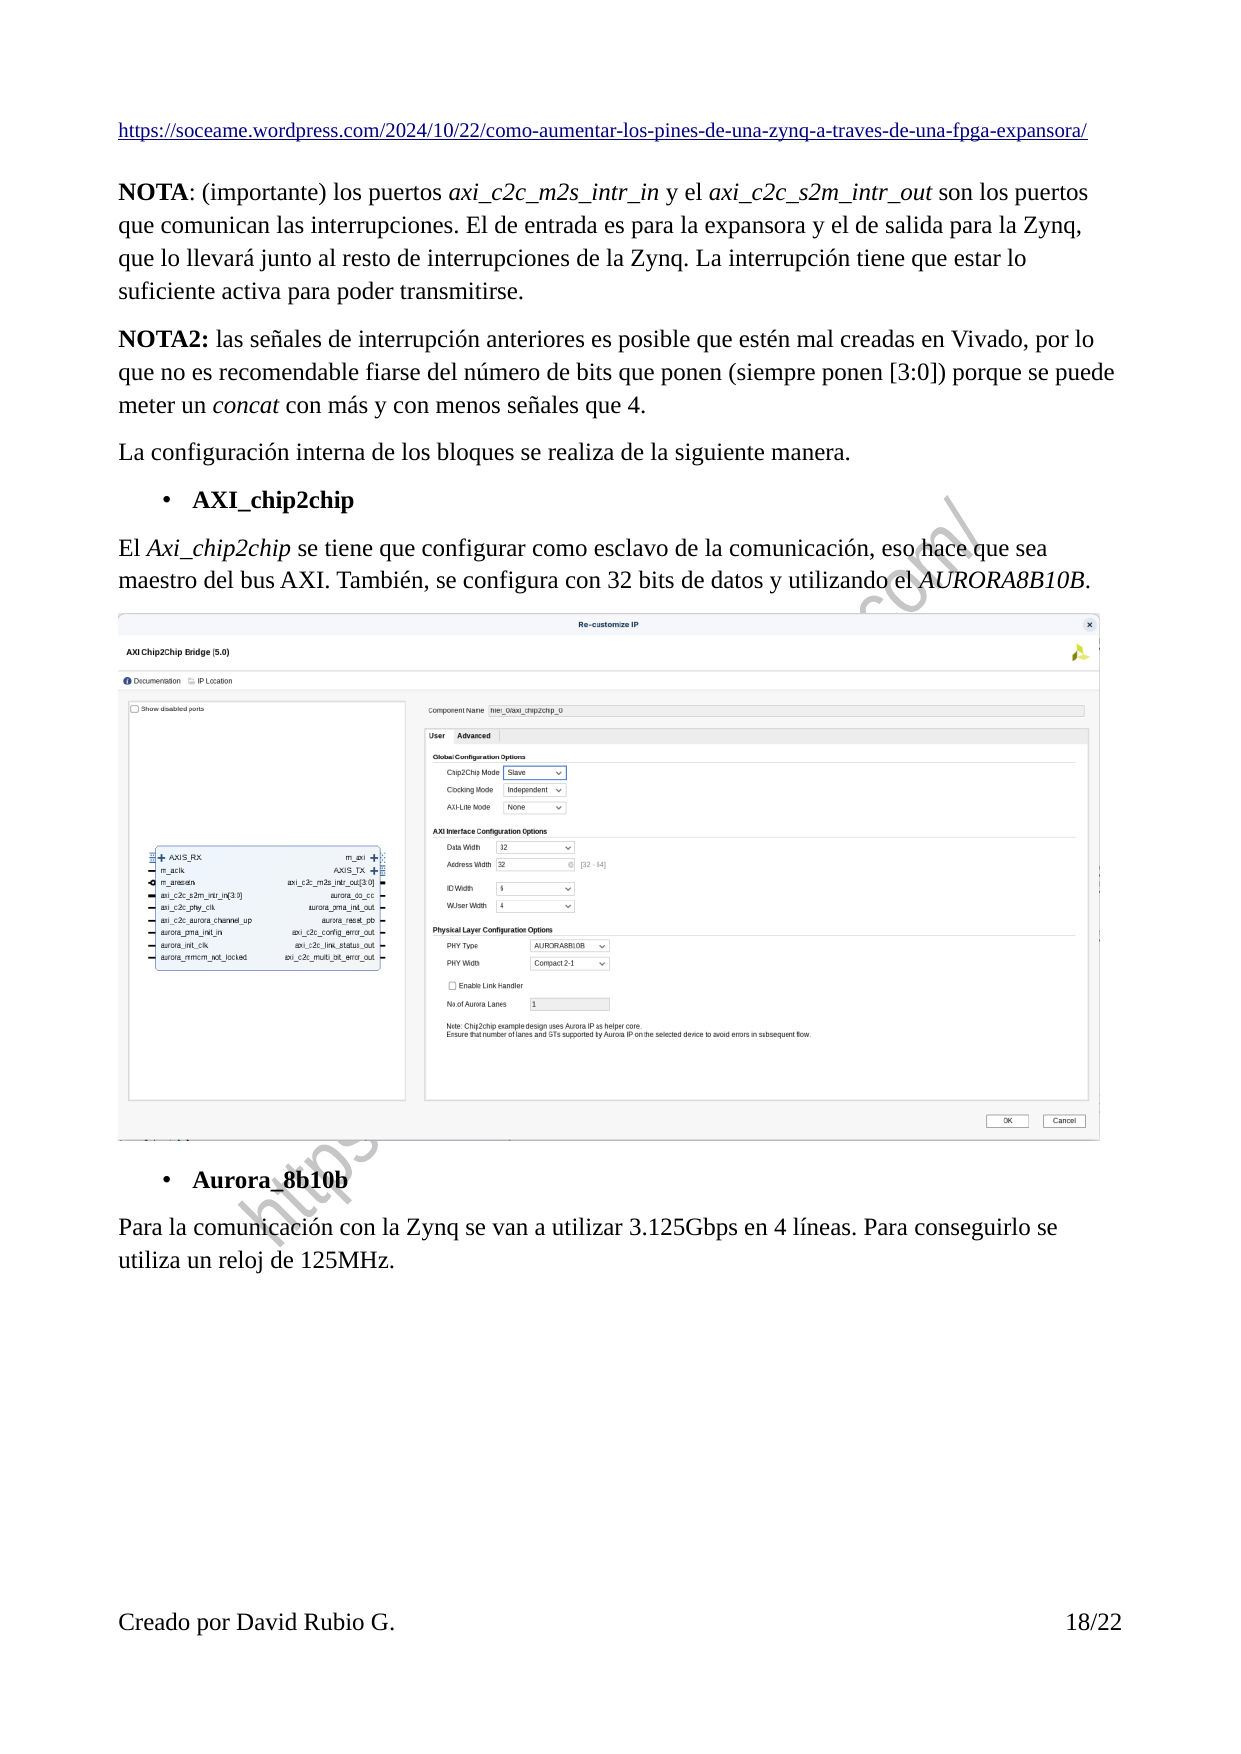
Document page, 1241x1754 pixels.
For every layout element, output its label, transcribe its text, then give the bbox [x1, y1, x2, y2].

list AXI_chip2chip [162, 485, 1122, 514]
picture [118, 613, 1100, 1141]
list Aurora_8b10b [162, 1165, 288, 1193]
list Aurora_8b10b [314, 1176, 334, 1193]
text NOTA2: las señales de interrupción anteriores es posible que estén mal creadas en Vivado, por lo que no es recomendable fiarse del número de bits que ponen (siempre ponen [3:0]) porque se puede meter un concat con más y con menos señales que 4. [118, 324, 1122, 418]
text El Axi_chip2chip se tiene que configurar como esclavo de la comunicación, eso hace que sea maestro del bus AXI. También, se configura con 32 bits de datos y utilizando el AURORA8B10B. [118, 533, 1122, 594]
text La configuración interna de los bloques se realiza de la siguiente manera. [118, 437, 1122, 466]
list Aurora_8b10b [287, 1180, 308, 1193]
list Aurora_8b10b [300, 1165, 314, 1187]
text NOTA: (importante) los puertos axi_c2c_m2s_intr_in y el axi_c2c_s2m_intr_out son los puertos que comunican las interrupciones. El de entrada es para la expansora y el de salida para la Zynq, que lo llevará junto al resto de interrupciones de la Zynq. La interrupción tiene que estar lo suficiente activa para poder transmitirse. [118, 177, 1122, 305]
list Aurora_8b10b [341, 1165, 1122, 1193]
list Aurora_8b10b [319, 1165, 345, 1179]
text Para la comunicación con la Zynq se van a utilizar 3.125Gbps en 4 líneas. Para conseguirlo se utiliza un reloj de 125MHz. [118, 1212, 1122, 1274]
